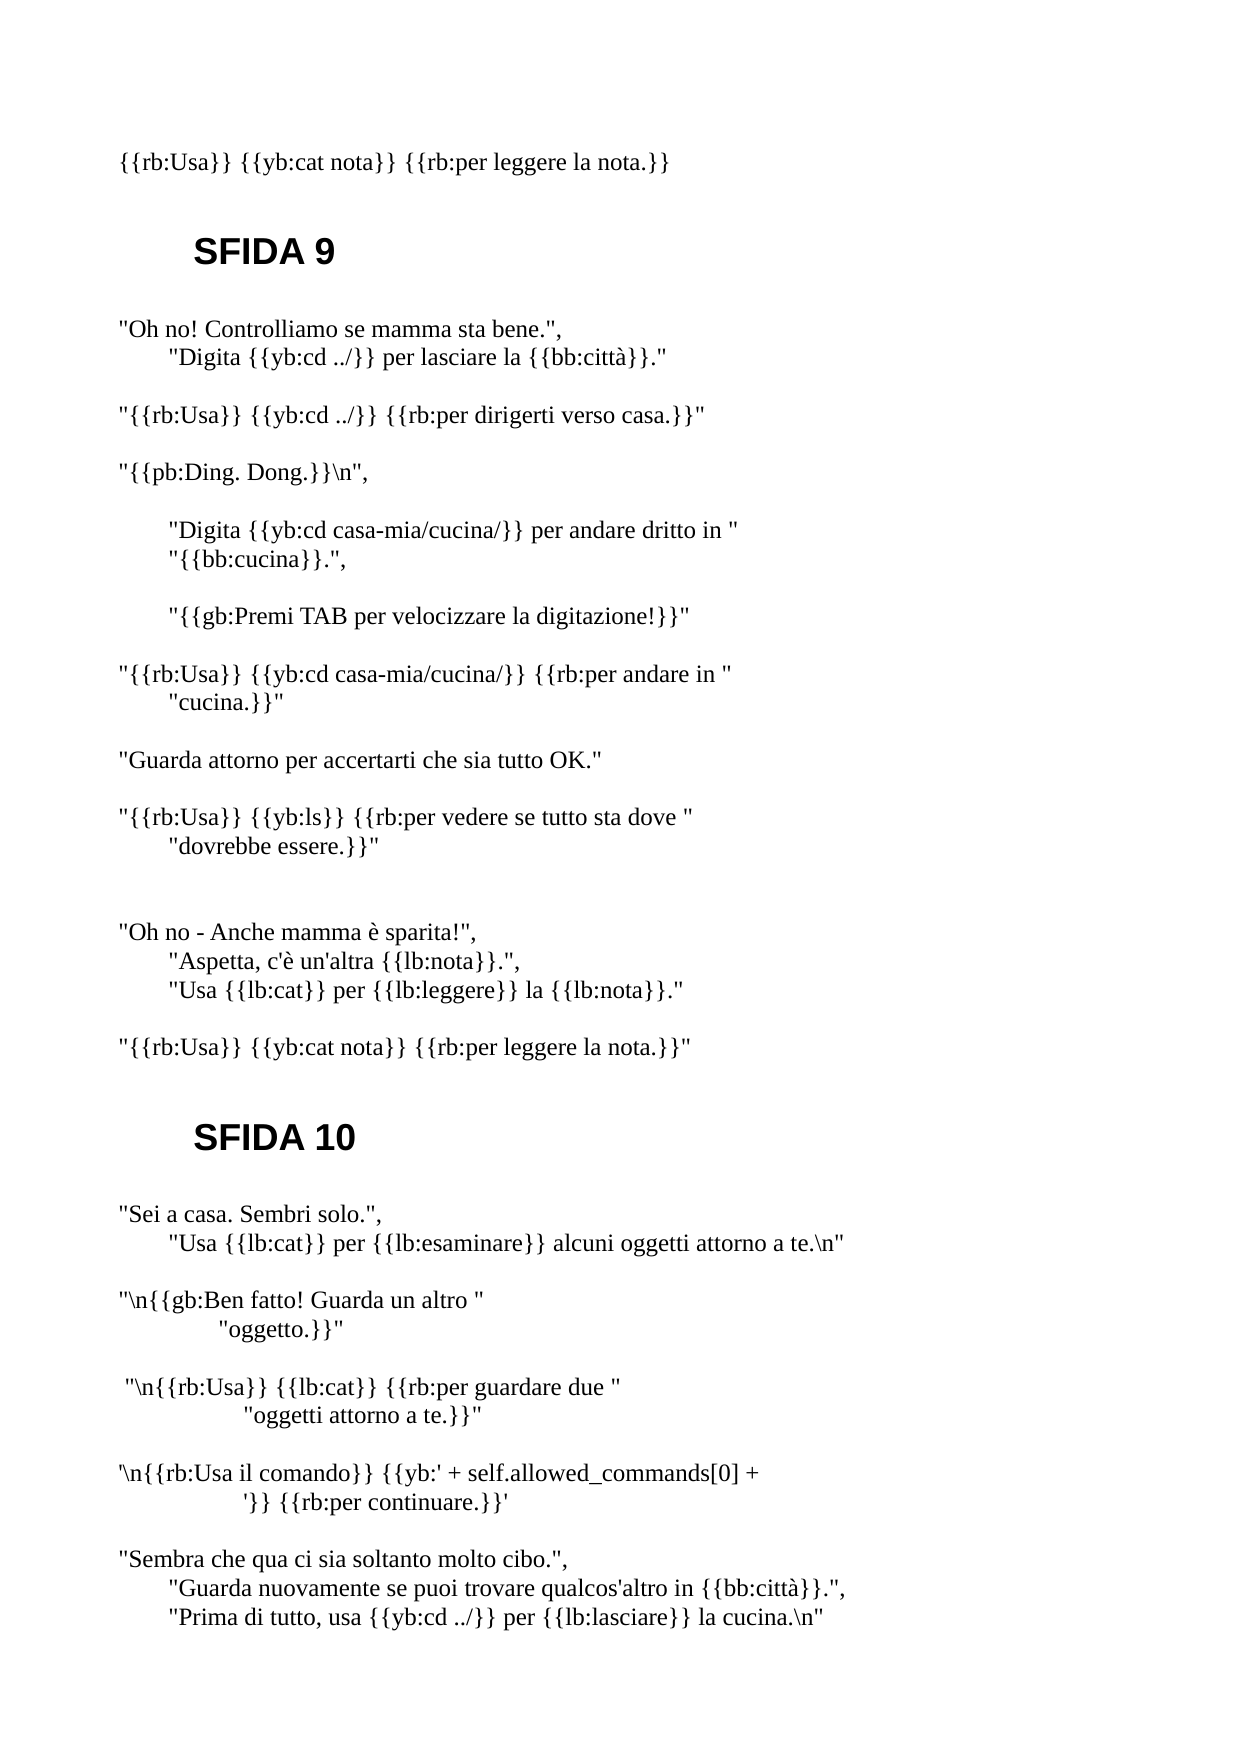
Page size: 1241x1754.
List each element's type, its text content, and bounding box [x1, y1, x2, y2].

text "{{rb:Usa}} {{yb:cd ../}} {{rb:per dirigerti verso casa.}}" [118, 400, 1122, 429]
text "{{gb:Premi TAB per velocizzare la digitazione!}}" [118, 601, 1122, 630]
text "Guarda nuovamente se puoi trovare qualcos'altro in {{bb:città}}.", [118, 1573, 1122, 1602]
text "{{pb:Ding. Dong.}}\n", [118, 457, 1122, 486]
text "{{bb:cucina}}.", [118, 544, 1122, 572]
text '}} {{rb:per continuare.}}' [118, 1487, 1122, 1516]
text "{{rb:Usa}} {{yb:cat nota}} {{rb:per leggere la nota.}}" [118, 1032, 1122, 1061]
text "Guarda attorno per accertarti che sia tutto OK." [118, 745, 1122, 774]
text "Sembra che qua ci sia soltanto molto cibo.", [118, 1544, 1122, 1573]
subtitle SFIDA 10 [118, 1115, 1122, 1158]
text "{{rb:Usa}} {{yb:cd casa-mia/cucina/}} {{rb:per andare in " [118, 659, 1122, 687]
text "Usa {{lb:cat}} per {{lb:esaminare}} alcuni oggetti attorno a te.\n" [118, 1228, 1122, 1257]
text "Usa {{lb:cat}} per {{lb:leggere}} la {{lb:nota}}." [118, 975, 1122, 1004]
text "Digita {{yb:cd ../}} per lasciare la {{bb:città}}." [118, 342, 1122, 371]
text "Aspetta, c'è un'altra {{lb:nota}}.", [118, 946, 1122, 975]
text "Digita {{yb:cd casa-mia/cucina/}} per andare dritto in " [118, 515, 1122, 544]
text "{{rb:Usa}} {{yb:ls}} {{rb:per vedere se tutto sta dove " [118, 802, 1122, 831]
text "oggetti attorno a te.}}" [118, 1401, 1122, 1429]
text "Prima di tutto, usa {{yb:cd ../}} per {{lb:lasciare}} la cucina.\n" [118, 1602, 1122, 1631]
text "\n{{rb:Usa}} {{lb:cat}} {{rb:per guardare due " [118, 1372, 1122, 1401]
subtitle SFIDA 9 [118, 229, 1122, 272]
text "Oh no - Anche mamma è sparita!", [118, 917, 1122, 946]
text {{rb:Usa}} {{yb:cat nota}} {{rb:per leggere la nota.}} [118, 147, 1122, 176]
text "\n{{gb:Ben fatto! Guarda un altro " [118, 1286, 1122, 1314]
text "Oh no! Controlliamo se mamma sta bene.", [118, 314, 1122, 342]
text '\n{{rb:Usa il comando}} {{yb:' + self.allowed_commands[0] + [118, 1458, 1122, 1487]
text "cucina.}}" [118, 687, 1122, 716]
text "dovrebbe essere.}}" [118, 831, 1122, 860]
text "oggetto.}}" [118, 1314, 1122, 1343]
text "Sei a casa. Sembri solo.", [118, 1199, 1122, 1228]
